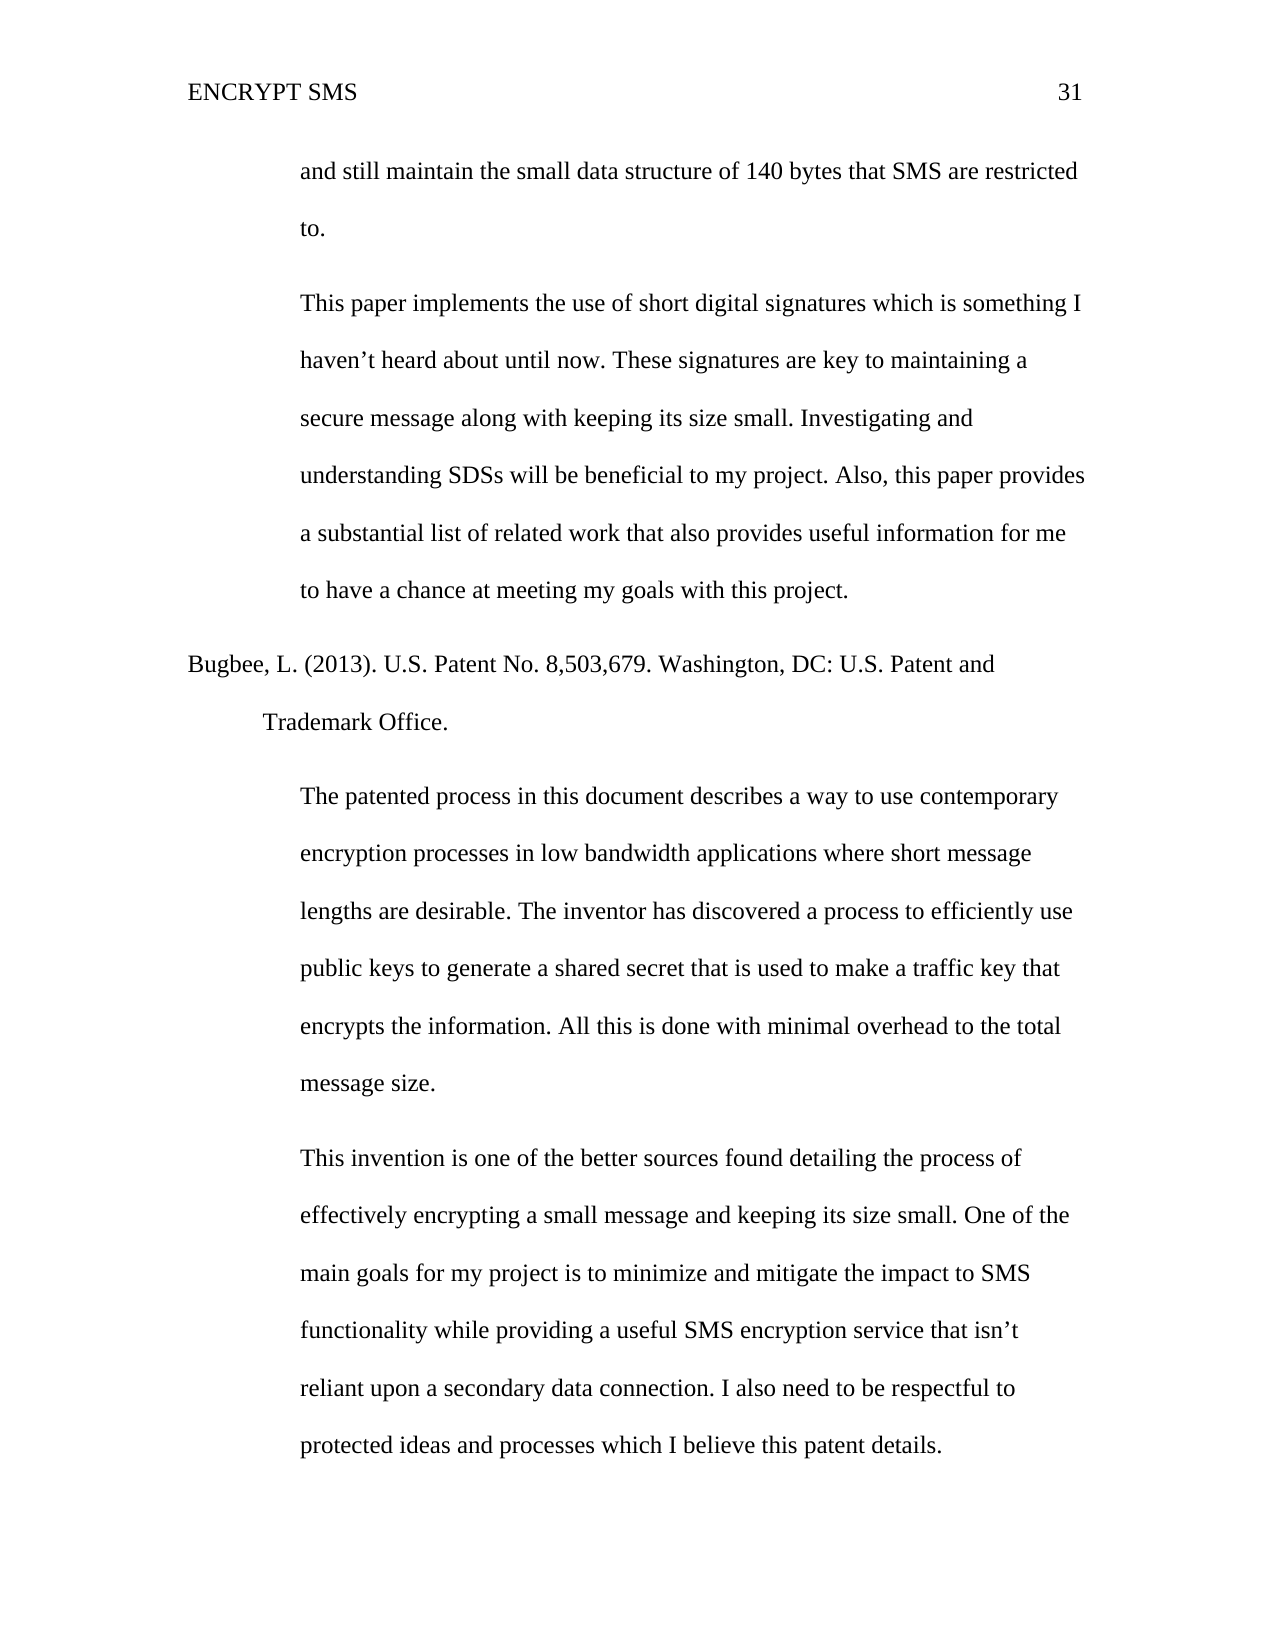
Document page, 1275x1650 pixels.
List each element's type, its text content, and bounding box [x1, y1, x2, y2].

text Bugbee, L. (2013). U.S. Patent No. 8,503,679. Washington, DC: U.S. Patent and Trademark Office. [187, 649, 1087, 736]
text The patented process in this document describes a way to use contemporary encryption processes in low bandwidth applications where short message lengths are desirable. The inventor has discovered a process to efficiently use public keys to generate a shared secret that is used to make a traffic key that encrypts the information. All this is done with minimal overhead to the total message size. [300, 781, 1087, 1097]
text This invention is one of the better sources found detailing the process of effectively encrypting a small message and keeping its size small. One of the main goals for my project is to minimize and mitigate the impact to SMS functionality while providing a useful SMS encryption service that isn’t reliant upon a secondary data connection. I also need to be respectful to protected ideas and processes which I believe this patent details. [300, 1143, 1087, 1459]
text This paper implements the use of short digital signatures which is something I haven’t heard about until now. These signatures are key to maintaining a secure message along with keeping its size small. Investigating and understanding SDSs will be beneficial to my project. Also, this paper provides a substantial list of related work that also provides useful information for me to have a chance at meeting my goals with this project. [300, 288, 1087, 604]
text and still maintain the small data structure of 140 bytes that SMS are restricted to. [300, 156, 1087, 242]
